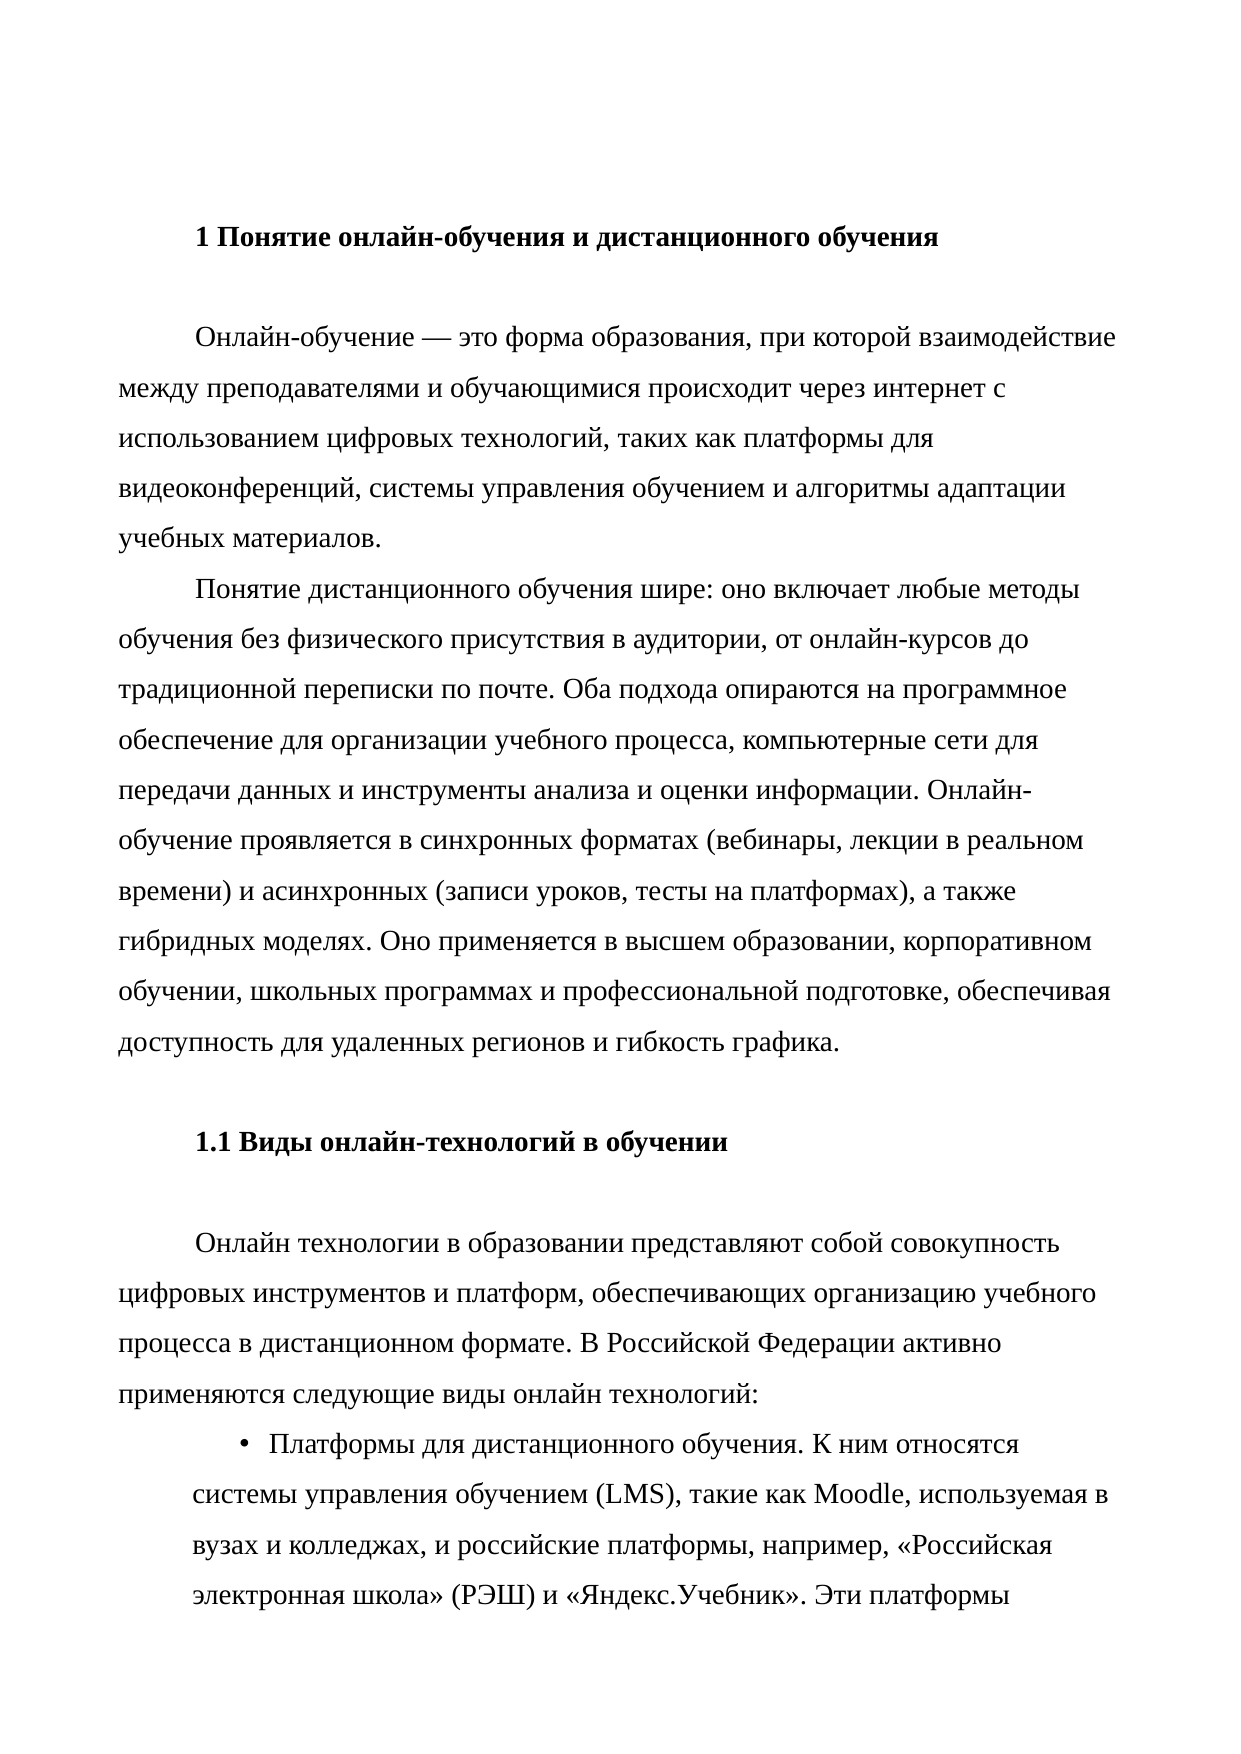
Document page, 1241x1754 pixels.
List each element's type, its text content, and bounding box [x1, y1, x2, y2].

list Платформы для дистанционного обучения. К ним относятся системы управления обучением (LMS), такие как Moodle, используемая в вузах и колледжах, и российские платформы, например, «Российская электронная школа» (РЭШ) и «Яндекс.Учебник». Эти платформы [162, 1426, 1123, 1611]
text Онлайн технологии в образовании представляют собой совокупность цифровых инструментов и платформ, обеспечивающих организацию учебного процесса в дистанционном формате. В Российской Федерации активно применяются следующие виды онлайн технологий: [118, 1225, 1123, 1409]
text Онлайн-обучение — это форма образования, при которой взаимодействие между преподавателями и обучающимися происходит через интернет с использованием цифровых технологий, таких как платформы для видеоконференций, системы управления обучением и алгоритмы адаптации учебных материалов. [118, 319, 1123, 554]
text 1 Понятие онлайн-обучения и дистанционного обучения [118, 219, 1123, 252]
text 1.1 Виды онлайн-технологий в обучении [118, 1124, 1123, 1158]
text Понятие дистанционного обучения шире: оно включает любые методы обучения без физического присутствия в аудитории, от онлайн-курсов до традиционной переписки по почте. Оба подхода опираются на программное обеспечение для организации учебного процесса, компьютерные сети для передачи данных и инструменты анализа и оценки информации. Онлайн-обучение проявляется в синхронных форматах (вебинары, лекции в реальном времени) и асинхронных (записи уроков, тесты на платформах), а также гибридных моделях. Оно применяется в высшем образовании, корпоративном обучении, школьных программах и профессиональной подготовке, обеспечивая доступность для удаленных регионов и гибкость графика. [118, 571, 1123, 1057]
